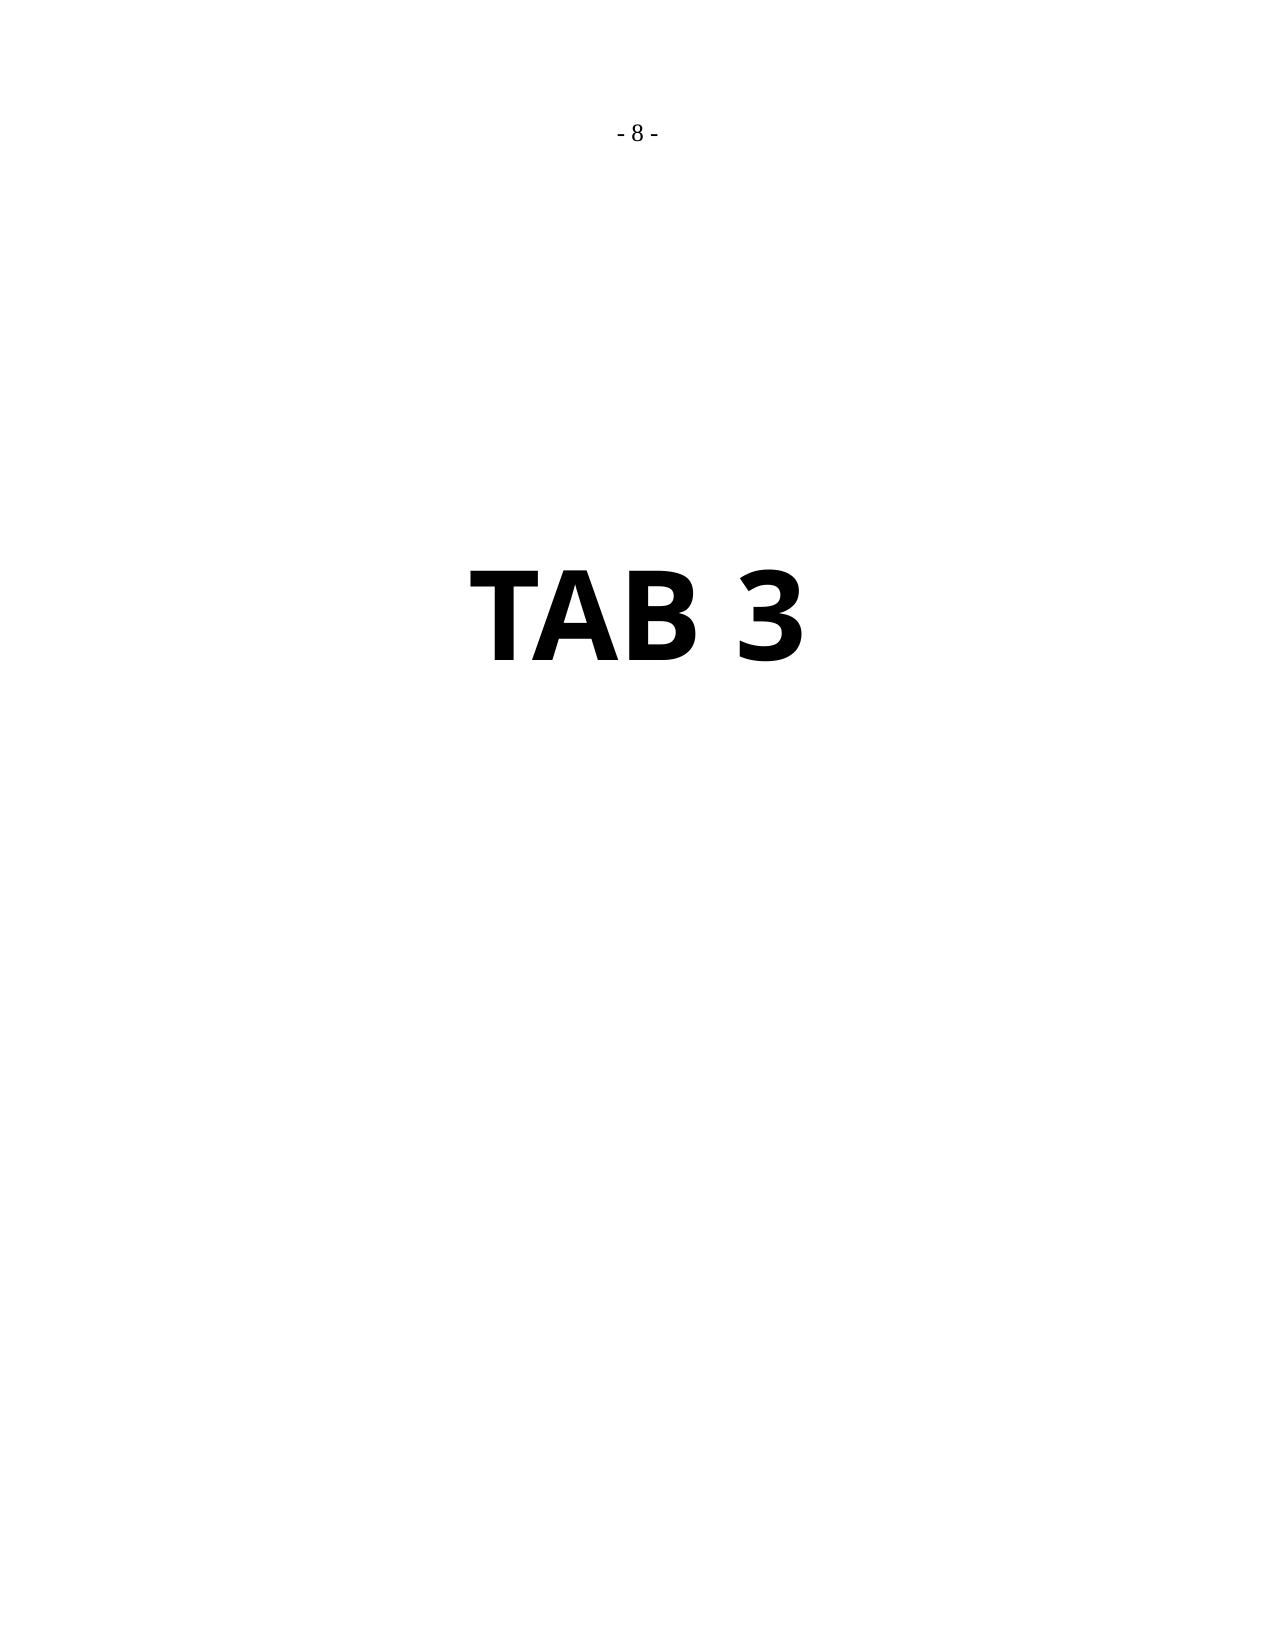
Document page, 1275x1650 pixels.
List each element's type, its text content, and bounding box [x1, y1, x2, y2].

subtitle TAB 3 [118, 527, 1157, 697]
